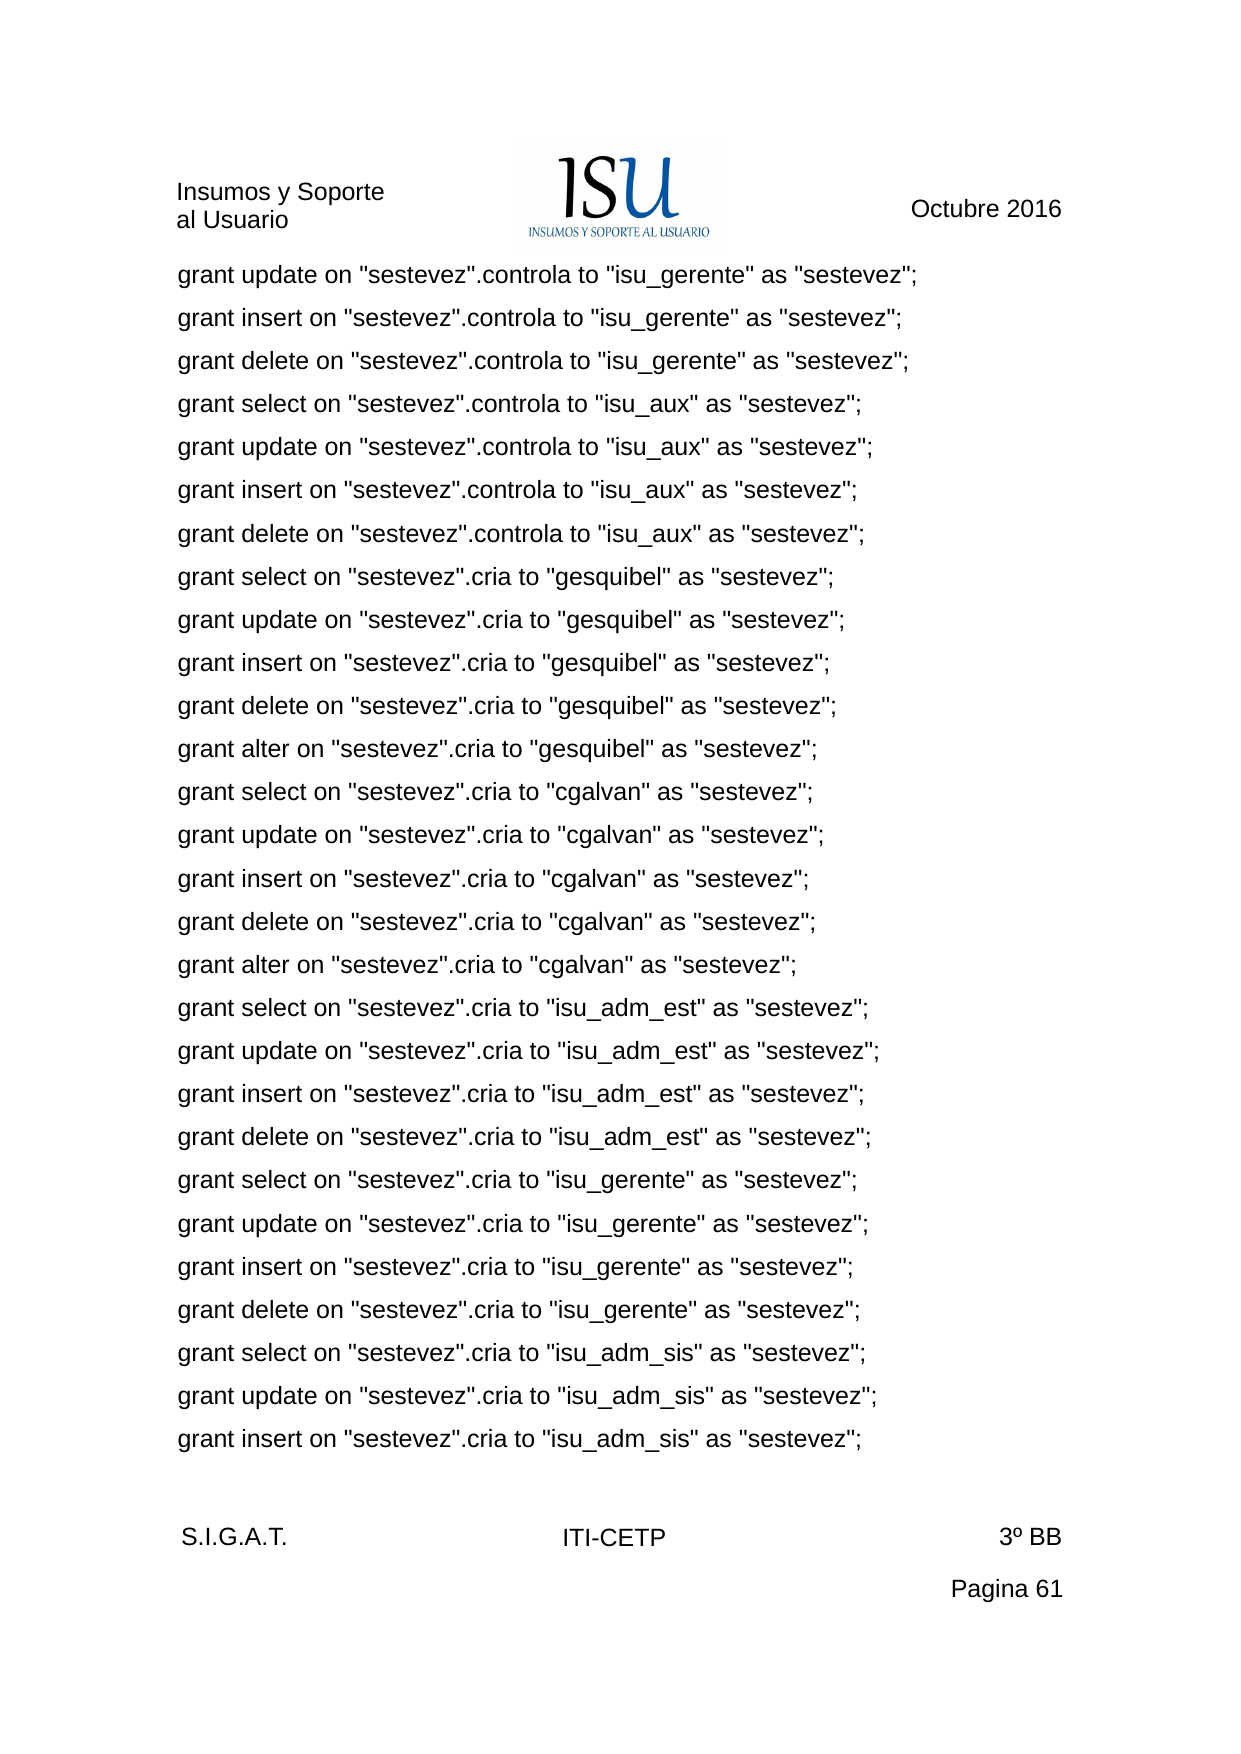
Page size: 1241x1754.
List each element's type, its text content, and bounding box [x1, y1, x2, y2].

text grant insert on "sestevez".cria to "isu_gerente" as "sestevez"; [177, 1252, 1063, 1280]
text grant insert on "sestevez".controla to "isu_aux" as "sestevez"; [177, 475, 1063, 504]
text grant update on "sestevez".cria to "gesquibel" as "sestevez"; [177, 605, 1063, 633]
text grant insert on "sestevez".cria to "isu_adm_sis" as "sestevez"; [177, 1424, 1063, 1453]
text grant insert on "sestevez".cria to "cgalvan" as "sestevez"; [177, 863, 1063, 892]
text grant select on "sestevez".cria to "isu_adm_est" as "sestevez"; [177, 993, 1063, 1022]
text grant delete on "sestevez".cria to "isu_adm_est" as "sestevez"; [177, 1122, 1063, 1151]
text grant select on "sestevez".cria to "isu_gerente" as "sestevez"; [177, 1165, 1063, 1194]
text grant select on "sestevez".controla to "isu_aux" as "sestevez"; [177, 389, 1063, 418]
picture [517, 138, 723, 252]
text grant update on "sestevez".controla to "isu_gerente" as "sestevez"; [177, 260, 1063, 288]
text grant update on "sestevez".cria to "cgalvan" as "sestevez"; [177, 820, 1063, 849]
text grant update on "sestevez".controla to "isu_aux" as "sestevez"; [177, 432, 1063, 461]
text grant insert on "sestevez".cria to "isu_adm_est" as "sestevez"; [177, 1079, 1063, 1108]
text grant update on "sestevez".cria to "isu_adm_sis" as "sestevez"; [177, 1381, 1063, 1410]
text grant select on "sestevez".cria to "cgalvan" as "sestevez"; [177, 777, 1063, 806]
text grant delete on "sestevez".controla to "isu_gerente" as "sestevez"; [177, 346, 1063, 375]
text grant delete on "sestevez".cria to "gesquibel" as "sestevez"; [177, 691, 1063, 720]
text grant update on "sestevez".cria to "isu_gerente" as "sestevez"; [177, 1208, 1063, 1237]
text grant delete on "sestevez".cria to "cgalvan" as "sestevez"; [177, 907, 1063, 935]
text grant delete on "sestevez".cria to "isu_gerente" as "sestevez"; [177, 1295, 1063, 1323]
text grant select on "sestevez".cria to "isu_adm_sis" as "sestevez"; [177, 1338, 1063, 1367]
text grant alter on "sestevez".cria to "gesquibel" as "sestevez"; [177, 734, 1063, 763]
text grant select on "sestevez".cria to "gesquibel" as "sestevez"; [177, 562, 1063, 590]
text grant alter on "sestevez".cria to "cgalvan" as "sestevez"; [177, 950, 1063, 978]
text grant update on "sestevez".cria to "isu_adm_est" as "sestevez"; [177, 1036, 1063, 1065]
text grant insert on "sestevez".controla to "isu_gerente" as "sestevez"; [177, 303, 1063, 332]
text grant insert on "sestevez".cria to "gesquibel" as "sestevez"; [177, 648, 1063, 677]
text grant delete on "sestevez".controla to "isu_aux" as "sestevez"; [177, 518, 1063, 547]
